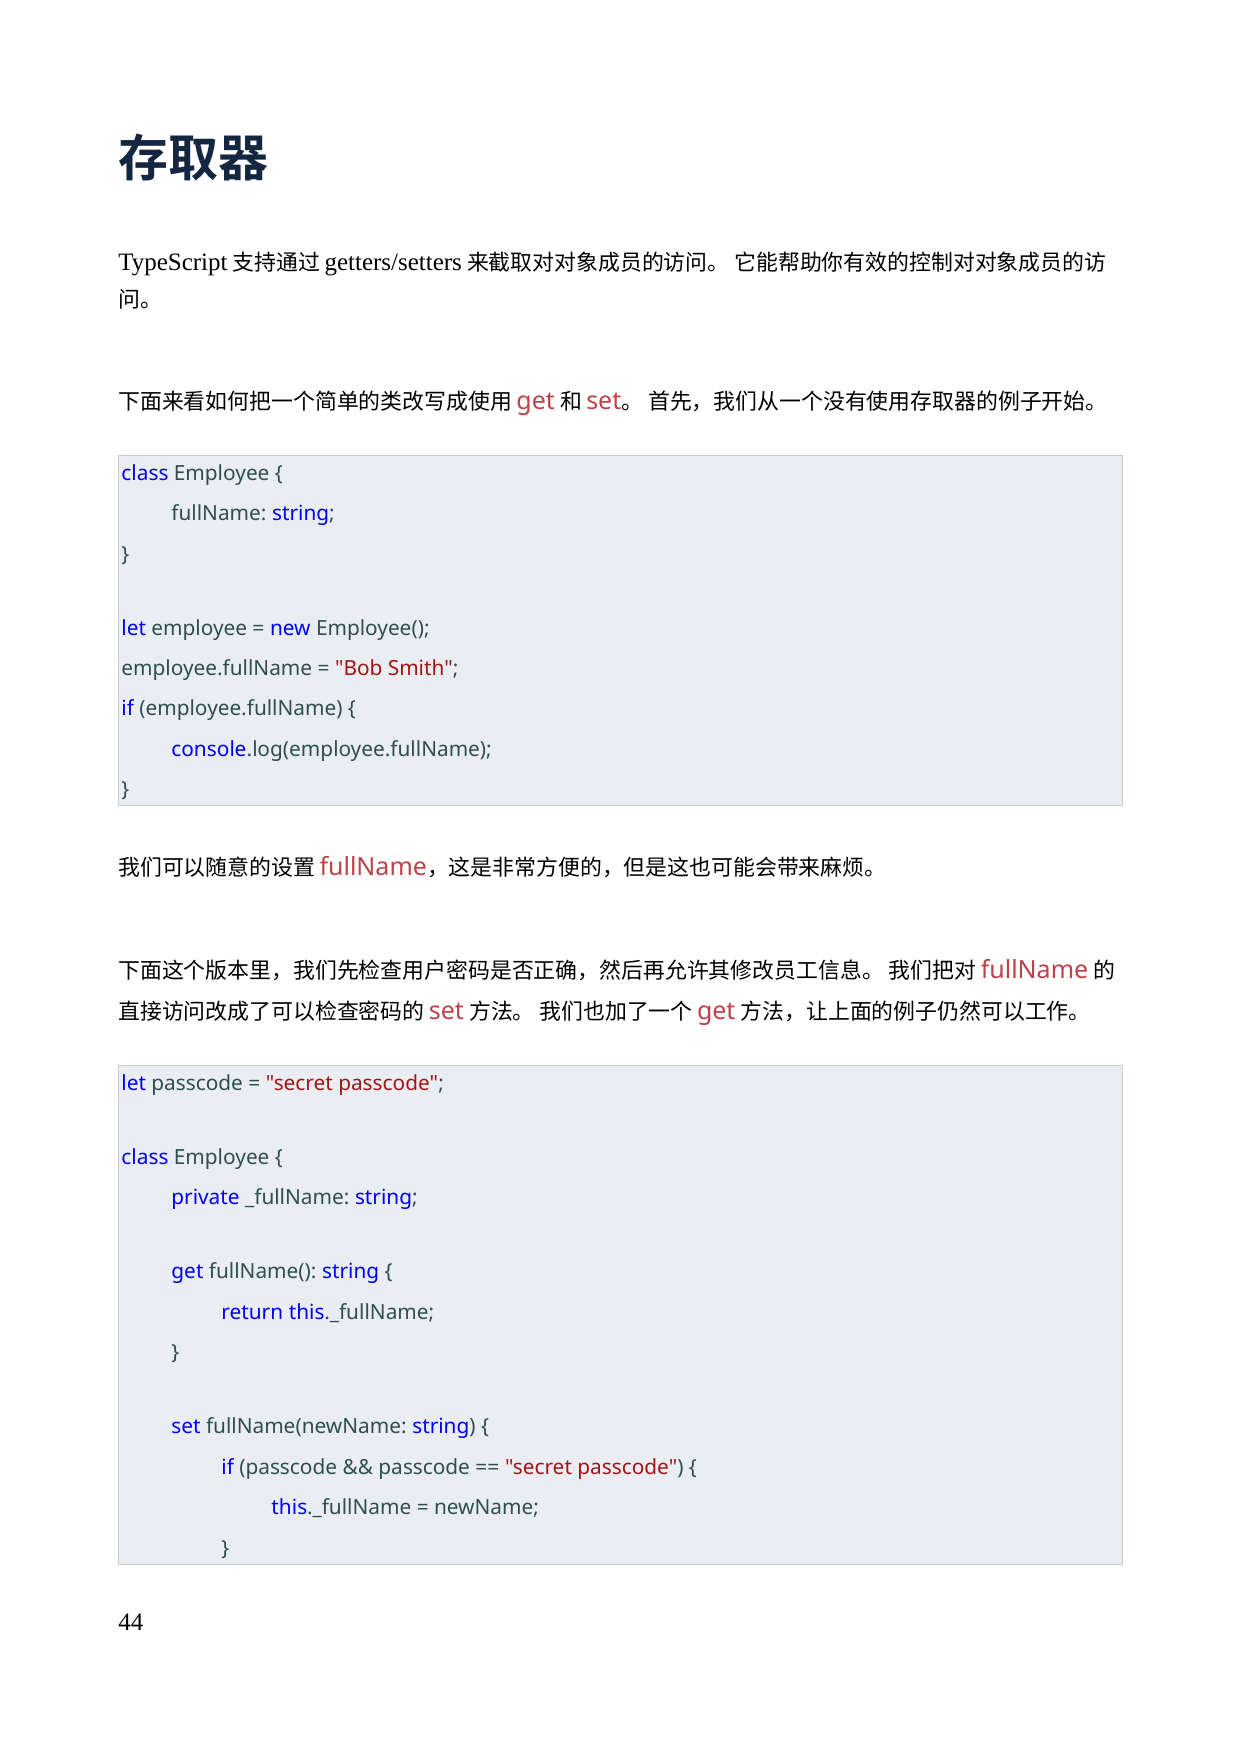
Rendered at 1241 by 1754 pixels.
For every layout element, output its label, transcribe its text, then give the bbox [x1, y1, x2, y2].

text class Employee { [119, 1139, 1122, 1170]
text if (employee.fullName) { [119, 690, 1122, 722]
text 我们可以随意的设置fullName，这是非常方便的，但是这也可能会带来麻烦。 [118, 849, 1122, 883]
text employee.fullName = "Bob Smith"; [119, 650, 1122, 681]
text this._fullName = newName; [119, 1489, 1122, 1521]
text } [119, 1530, 1122, 1564]
text } [119, 771, 1122, 805]
subtitle 存取器 [118, 118, 1122, 191]
text } [119, 536, 1122, 567]
text class Employee { [119, 456, 1122, 486]
text private _fullName: string; [119, 1179, 1122, 1211]
text get fullName(): string { [119, 1253, 1122, 1285]
text TypeScript支持通过getters/setters来截取对对象成员的访问。 它能帮助你有效的控制对对象成员的访问。 [118, 244, 1122, 314]
text console.log(employee.fullName); [119, 731, 1122, 762]
text fullName: string; [119, 495, 1122, 527]
text let employee = new Employee(); [119, 610, 1122, 641]
text if (passcode && passcode == "secret passcode") { [119, 1449, 1122, 1480]
text return this._fullName; [119, 1294, 1122, 1325]
text } [119, 1334, 1122, 1366]
text 下面来看如何把一个简单的类改写成使用get和set。 首先，我们从一个没有使用存取器的例子开始。 [118, 383, 1122, 417]
text set fullName(newName: string) { [119, 1408, 1122, 1440]
text let passcode = "secret passcode"; [119, 1066, 1122, 1096]
text 下面这个版本里，我们先检查用户密码是否正确，然后再允许其修改员工信息。 我们把对fullName的直接访问改成了可以检查密码的set方法。 我们也加了一个get方法，让上面的例子仍然可以工作。 [118, 952, 1122, 1027]
